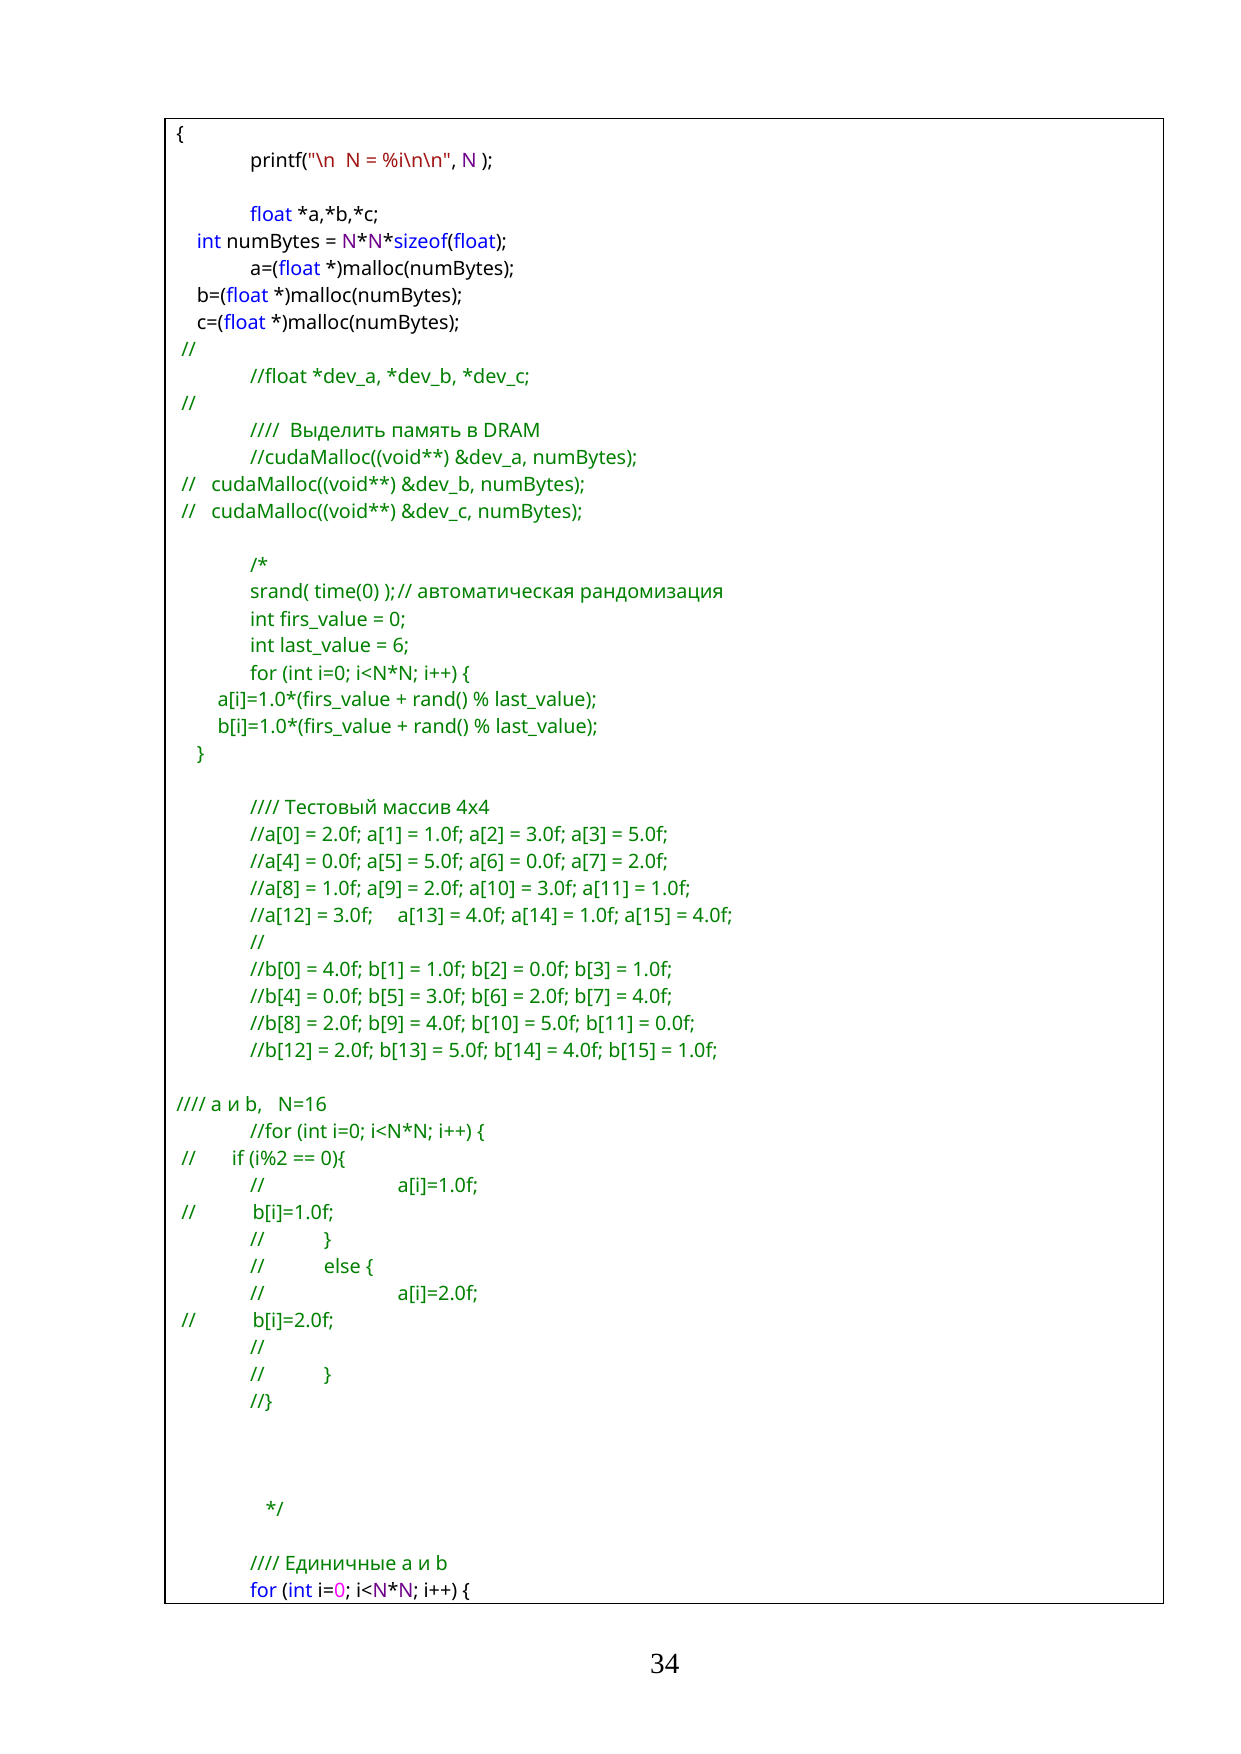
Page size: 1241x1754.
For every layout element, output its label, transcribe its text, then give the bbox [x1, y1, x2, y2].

table_cell { printf("\n N = %i\n\n", N ); float *a,*b,*c; int numBytes = N*N*sizeof(float); a=(float *)malloc(numBytes); b=(float *)malloc(numBytes); c=(float *)malloc(numBytes); // //float *dev_a, *dev_b, *dev_c; // //// Выделить память в DRAM //cudaMalloc((void**) &dev_a, numBytes); // cudaMalloc((void**) &dev_b, numBytes); // cudaMalloc((void**) &dev_c, numBytes); /* srand( time(0) ); // автоматическая рандомизация int firs_value = 0; int last_value = 6; for (int i=0; i<N*N; i++) { a[i]=1.0*(firs_value + rand() % last_value); b[i]=1.0*(firs_value + rand() % last_value); } //// Тестовый массив 4x4 //a[0] = 2.0f; a[1] = 1.0f; a[2] = 3.0f; a[3] = 5.0f; //a[4] = 0.0f; a[5] = 5.0f; a[6] = 0.0f; a[7] = 2.0f; //a[8] = 1.0f; a[9] = 2.0f; a[10] = 3.0f; a[11] = 1.0f; //a[12] = 3.0f; a[13] = 4.0f; a[14] = 1.0f; a[15] = 4.0f; // //b[0] = 4.0f; b[1] = 1.0f; b[2] = 0.0f; b[3] = 1.0f; //b[4] = 0.0f; b[5] = 3.0f; b[6] = 2.0f; b[7] = 4.0f; //b[8] = 2.0f; b[9] = 4.0f; b[10] = 5.0f; b[11] = 0.0f; //b[12] = 2.0f; b[13] = 5.0f; b[14] = 4.0f; b[15] = 1.0f; //// a и b, N=16 //for (int i=0; i<N*N; i++) { // if (i%2 == 0){ // a[i]=1.0f; // b[i]=1.0f; // } // else { // a[i]=2.0f; // b[i]=2.0f; // // } //} */ //// Единичные a и b for (int i=0; i<N*N; i++) { [166, 119, 1163, 1603]
